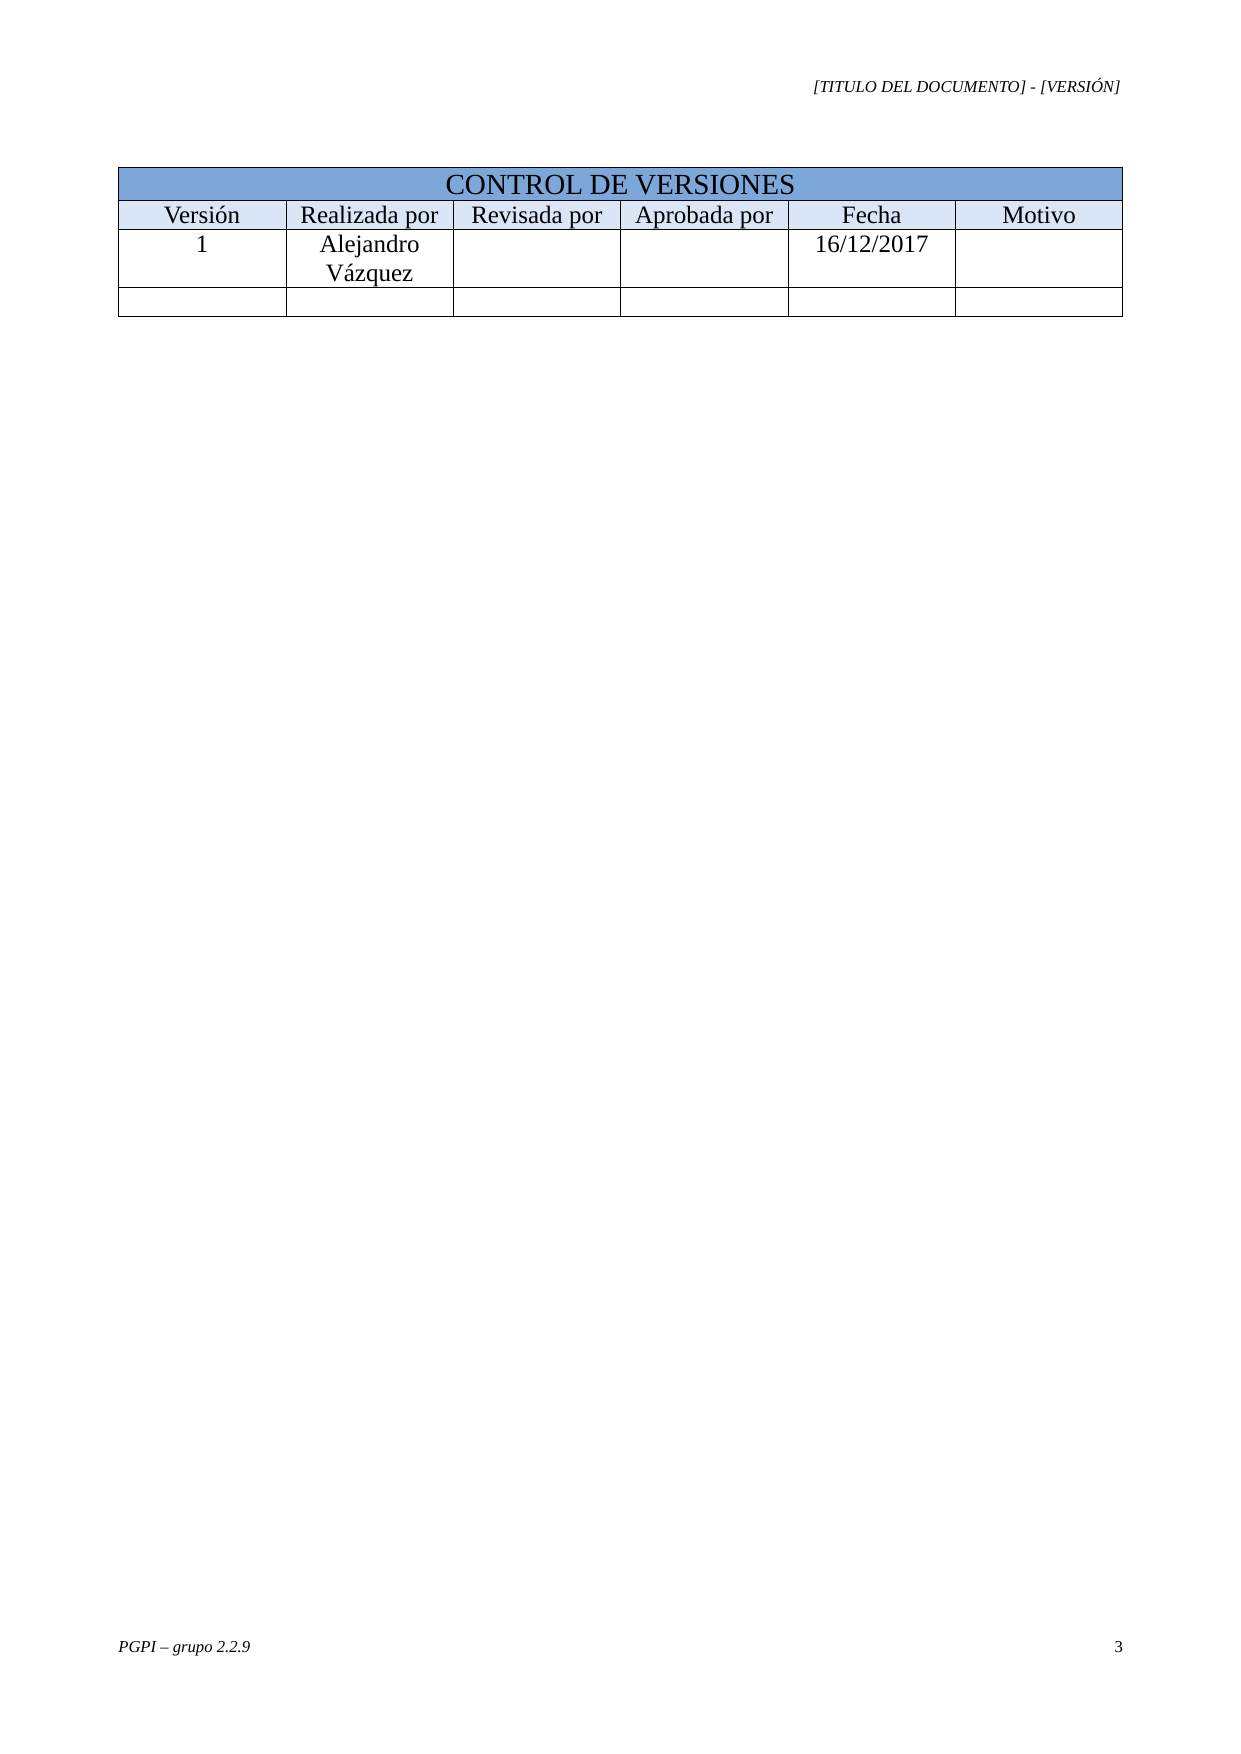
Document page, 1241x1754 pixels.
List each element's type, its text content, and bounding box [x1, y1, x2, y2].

table_cell Aprobada por [621, 201, 788, 229]
table_cell [789, 288, 955, 316]
table_cell [956, 288, 1122, 316]
table_cell Motivo [956, 201, 1122, 229]
table_cell [454, 230, 620, 287]
table_cell Alejandro Vázquez [287, 230, 453, 287]
table_cell [454, 288, 620, 316]
table_cell [621, 288, 788, 316]
table_cell [956, 230, 1122, 287]
table_cell [621, 230, 788, 287]
table_cell 1 [119, 230, 286, 287]
table_cell Versión [119, 201, 286, 229]
table_cell Fecha [789, 201, 955, 229]
table_cell 16/12/2017 [789, 230, 955, 287]
table_cell [287, 288, 453, 316]
table_cell Revisada por [454, 201, 620, 229]
table_cell Realizada por [287, 201, 453, 229]
table_cell [119, 288, 286, 316]
